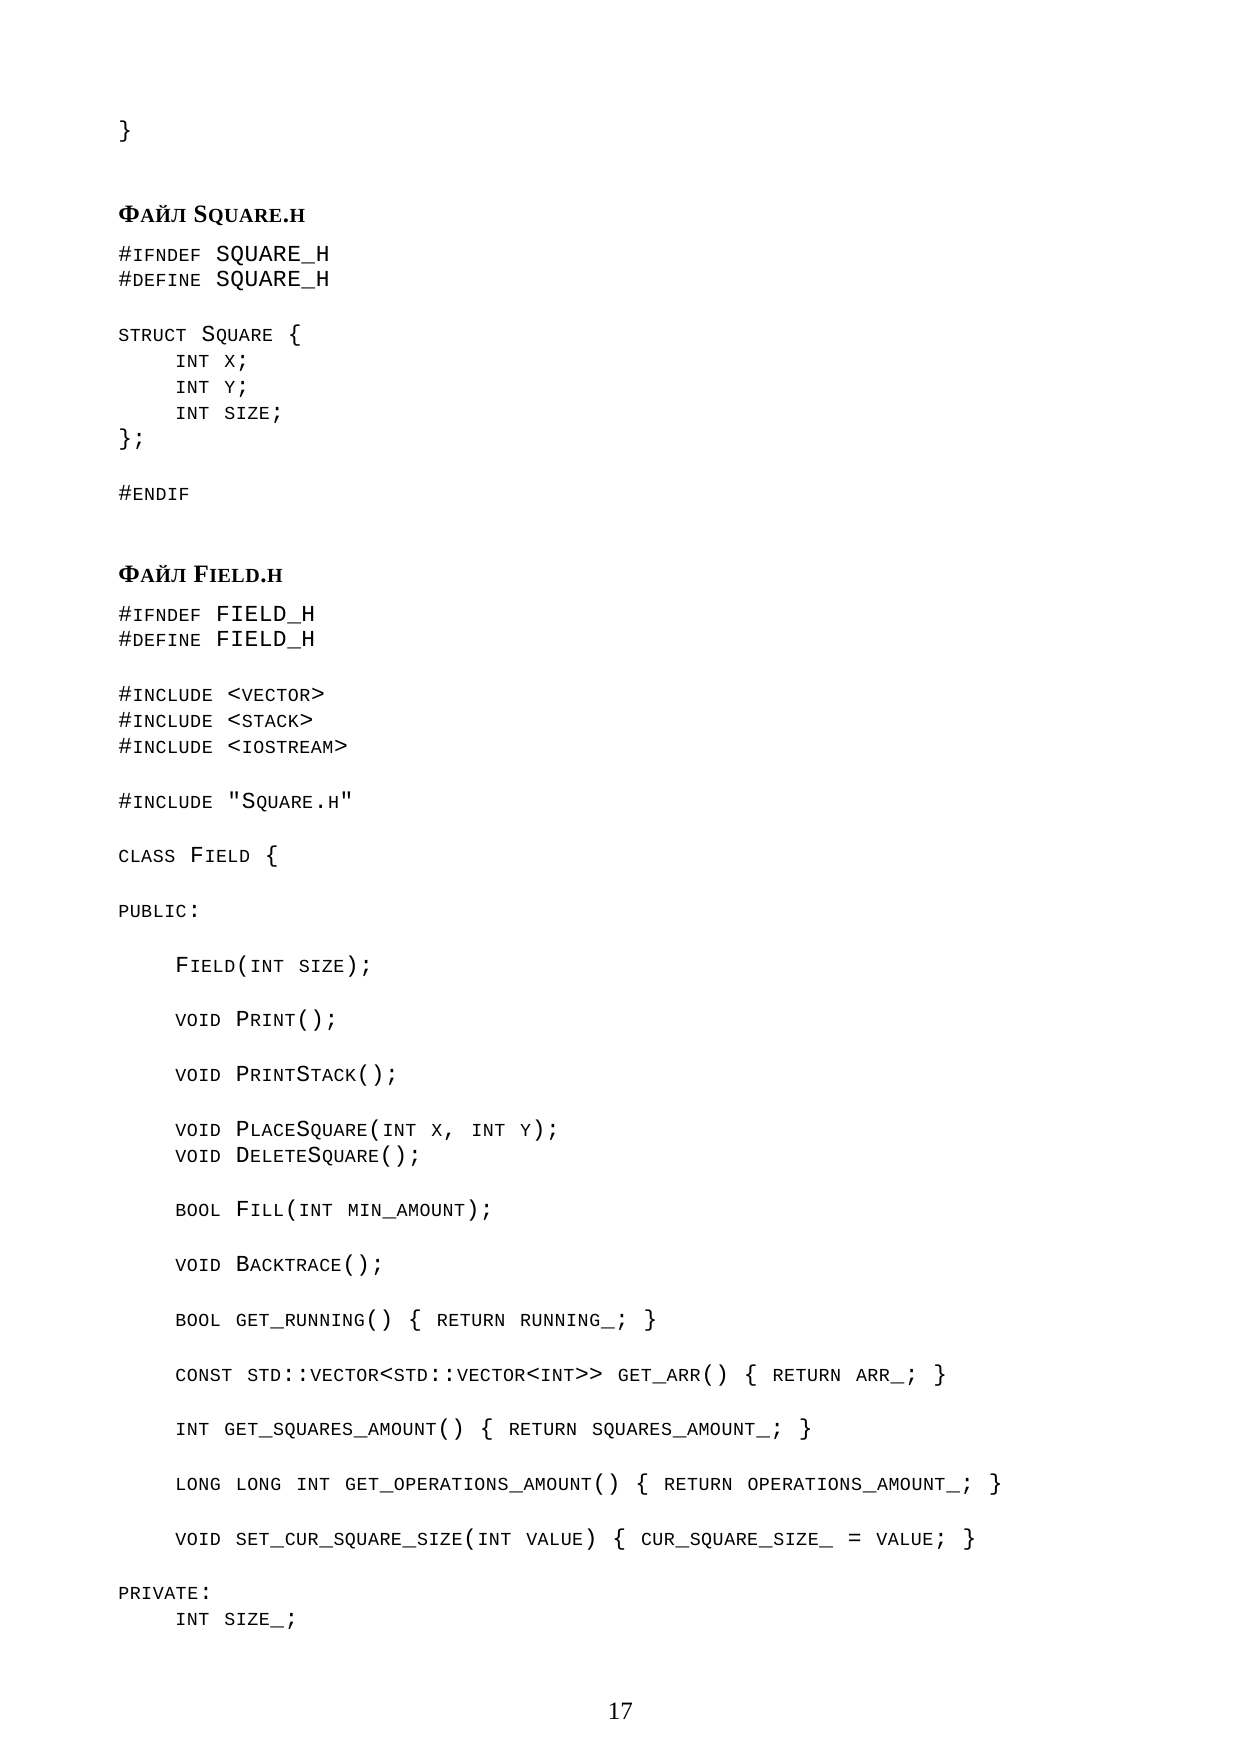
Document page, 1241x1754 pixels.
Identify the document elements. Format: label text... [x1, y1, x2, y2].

text #ifndef SQUARE_H [118, 242, 1122, 268]
text void Print(); [118, 1008, 1122, 1034]
text long long int get_operations_amount() { return operations_amount_; } [118, 1471, 1122, 1497]
text bool get_running() { return running_; } [118, 1307, 1122, 1333]
text const std::vector<std::vector<int>> get_arr() { return arr_; } [118, 1362, 1122, 1388]
text }; [118, 426, 1122, 452]
text int size_; [118, 1607, 1122, 1632]
text #include <vector> [118, 682, 1122, 708]
text } [118, 118, 1122, 173]
text int x; [118, 348, 1122, 374]
text void set_cur_square_size(int value) { cur_square_size_ = value; } [118, 1526, 1122, 1552]
text #define SQUARE_H [118, 268, 1122, 294]
text void DeleteSquare(); [118, 1143, 1122, 1169]
text void PlaceSquare(int x, int y); [118, 1117, 1122, 1143]
text private: [118, 1581, 1122, 1607]
text Файл Field.h [118, 559, 1122, 587]
text #define FIELD_H [118, 628, 1122, 654]
text int y; [118, 374, 1122, 400]
text #include <iostream> [118, 734, 1122, 760]
text void Backtrace(); [118, 1252, 1122, 1278]
text int size; [118, 400, 1122, 426]
text Файл Square.h [118, 199, 1122, 227]
text public: [118, 898, 1122, 924]
text struct Square { [118, 322, 1122, 348]
text bool Fill(int min_amount); [118, 1198, 1122, 1224]
text Field(int size); [118, 953, 1122, 979]
text #include <stack> [118, 708, 1122, 734]
text int get_squares_amount() { return squares_amount_; } [118, 1417, 1122, 1442]
text #include "Square.h" [118, 789, 1122, 815]
text #endif [118, 481, 1122, 507]
text #ifndef FIELD_H [118, 602, 1122, 628]
text void PrintStack(); [118, 1062, 1122, 1088]
text class Field { [118, 844, 1122, 870]
